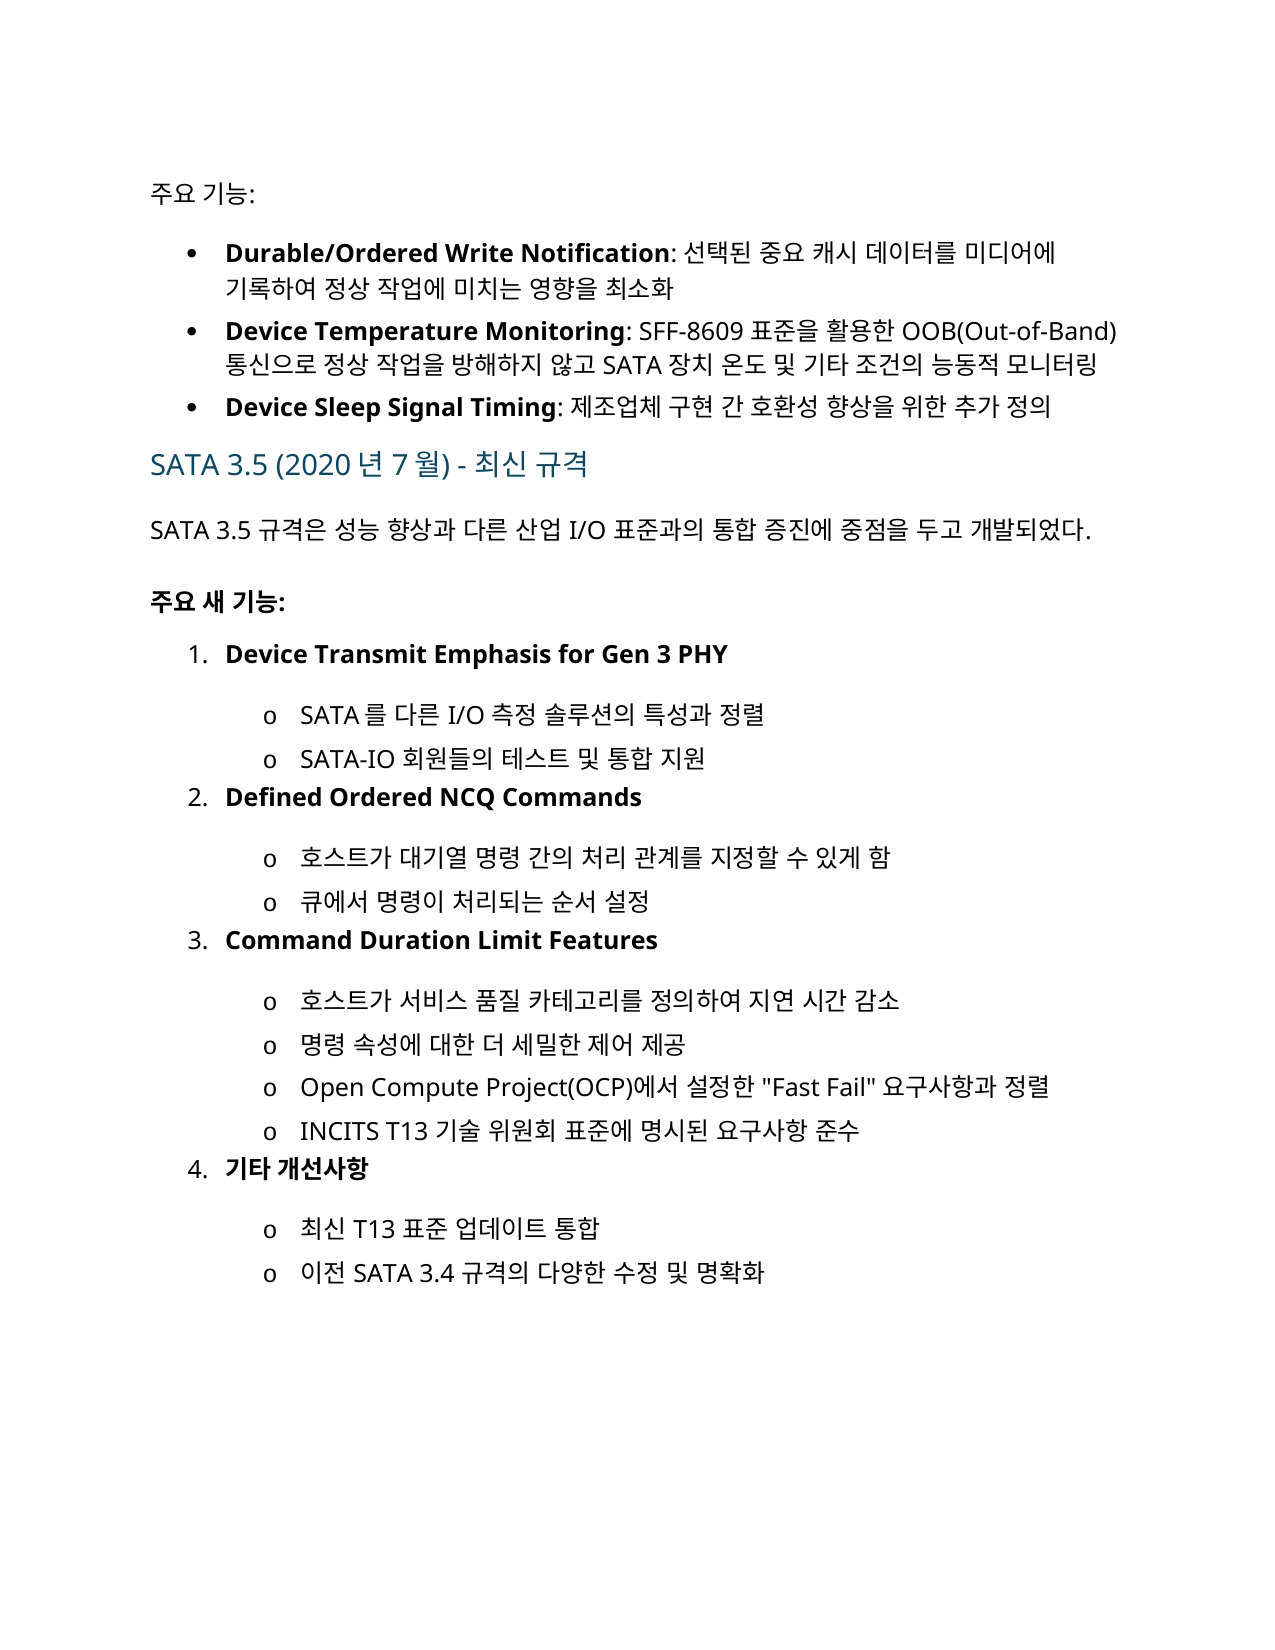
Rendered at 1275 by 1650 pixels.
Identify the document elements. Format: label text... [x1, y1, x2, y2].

text 주요 새 기능: [150, 584, 1125, 618]
list SATA를 다른 I/O 측정 솔루션의 특성과 정렬 [262, 696, 1125, 732]
list Device Transmit Emphasis for Gen 3 PHY [187, 637, 1125, 671]
list Command Duration Limit Features [187, 923, 1125, 957]
list Durable/Ordered Write Notification: 선택된 중요 캐시 데이터를 미디어에 기록하여 정상 작업에 미치는 영향을 최소화 [187, 234, 1125, 306]
list 호스트가 서비스 품질 카테고리를 정의하여 지연 시간 감소 [262, 981, 1125, 1018]
list SATA-IO 회원들의 테스트 및 통합 지원 [262, 740, 1125, 776]
list INCITS T13 기술 위원회 표준에 명시된 요구사항 준수 [262, 1111, 1125, 1148]
list 최신 T13 표준 업데이트 통합 [262, 1210, 1125, 1246]
list 이전 SATA 3.4 규격의 다양한 수정 및 명확화 [262, 1254, 1125, 1290]
text SATA 3.5 규격은 성능 향상과 다른 산업 I/O 표준과의 통합 증진에 중점을 두고 개발되었다. [150, 511, 1125, 547]
list Device Sleep Signal Timing: 제조업체 구현 간 호환성 향상을 위한 추가 정의 [187, 389, 1125, 423]
list 기타 개선사항 [187, 1151, 1125, 1185]
list Device Temperature Monitoring: SFF-8609 표준을 활용한 OOB(Out-of-Band) 통신으로 정상 작업을 방해하지 않고 SATA 장치 온도 및 기타 조건의 능동적 모니터링 [187, 314, 1125, 382]
list Open Compute Project(OCP)에서 설정한 "Fast Fail" 요구사항과 정렬 [262, 1069, 1125, 1104]
list 호스트가 대기열 명령 간의 처리 관계를 지정할 수 있게 함 [262, 839, 1125, 875]
list 명령 속성에 대한 더 세밀한 제어 제공 [262, 1025, 1125, 1062]
text 주요 기능: [150, 177, 1125, 211]
subtitle SATA 3.5 (2020년 7월) - 최신 규격 [150, 444, 1125, 483]
list Defined Ordered NCQ Commands [187, 780, 1125, 814]
list 큐에서 명령이 처리되는 순서 설정 [262, 883, 1125, 919]
